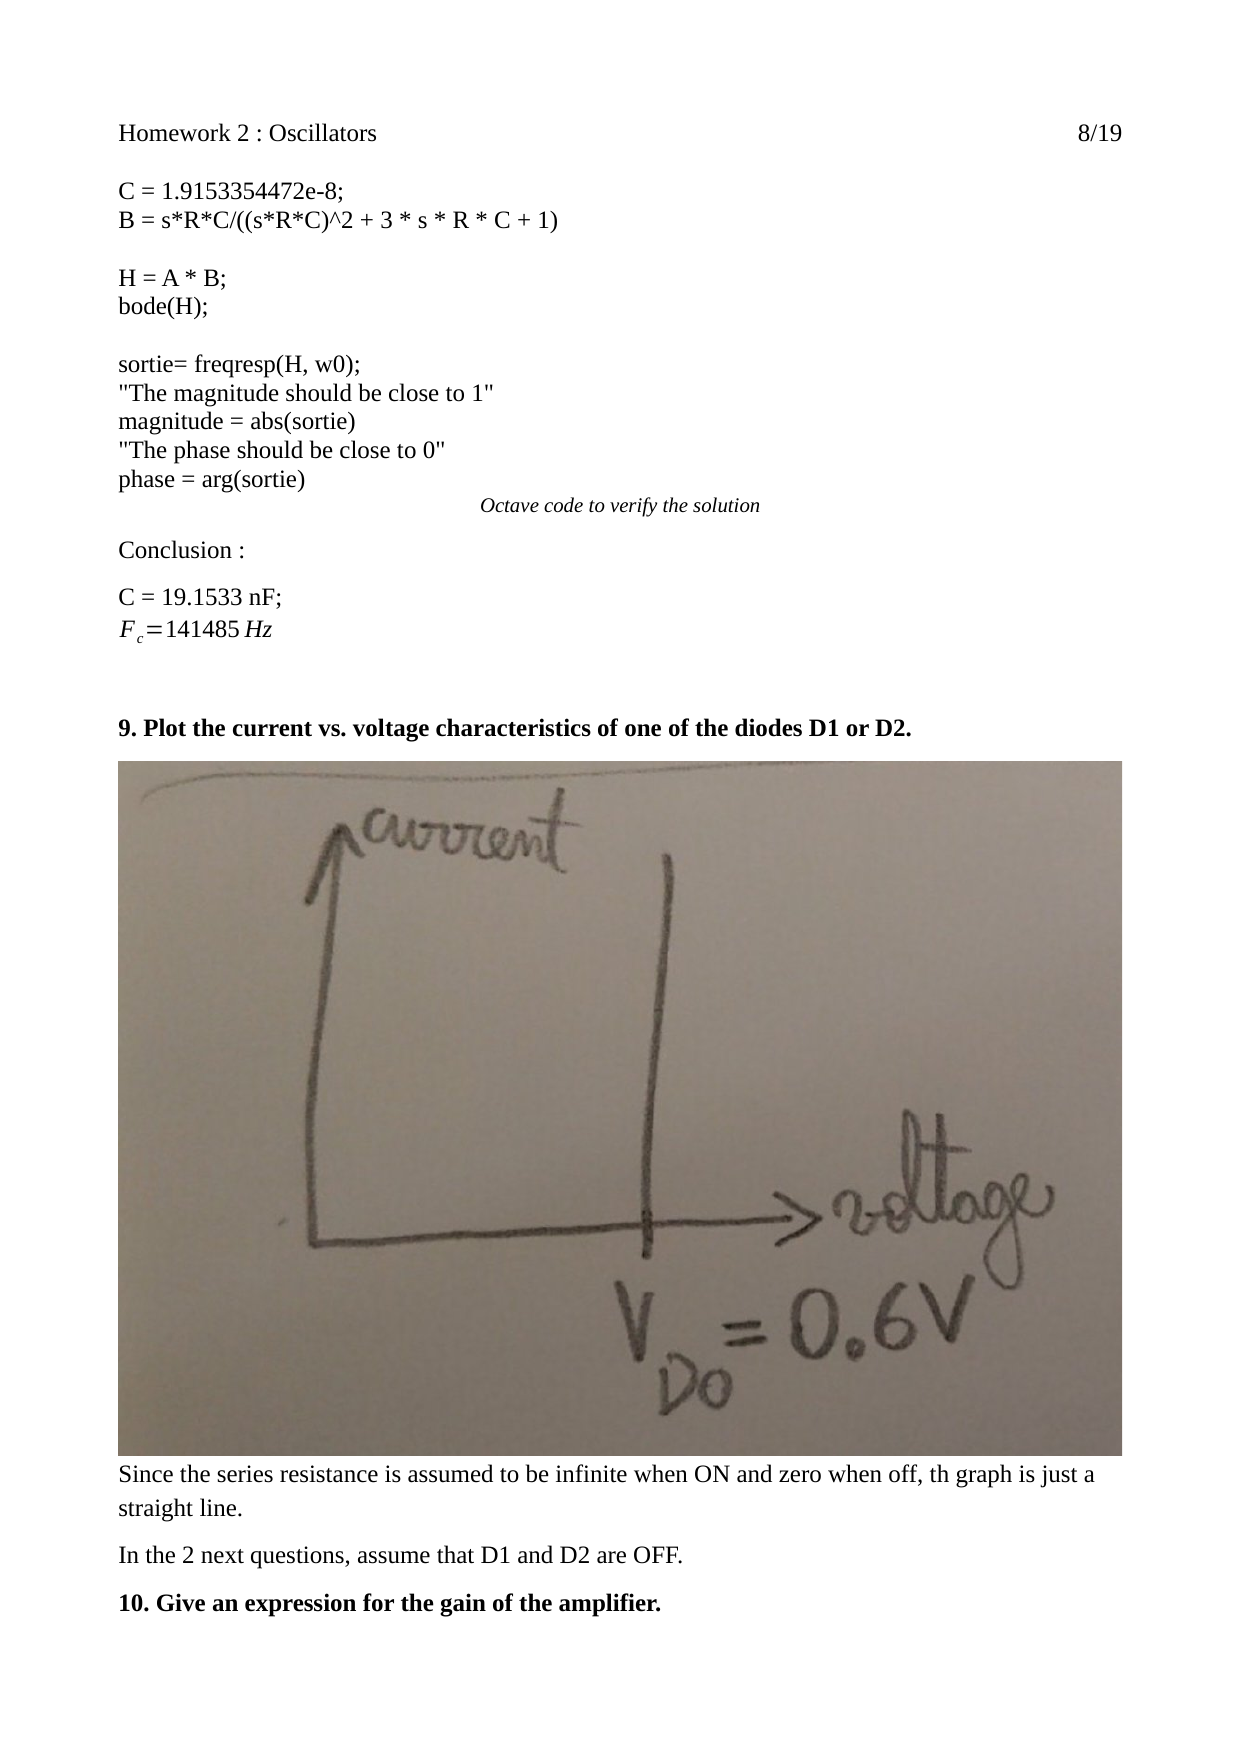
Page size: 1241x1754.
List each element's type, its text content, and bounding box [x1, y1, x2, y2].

table_header C = 1.9153354472e-8; B = s*R*C/((s*R*C)^2 + 3 * s * R * C + 1) H = A * B; bode(H); sortie= freqresp(H, w0); "The magnitude should be close to 1" magnitude = abs(sortie) "The phase should be close to 0" phase = arg(sortie) [118, 176, 1122, 493]
text Octave code to verify the solution [118, 493, 1122, 517]
text In the 2 next questions, assume that D1 and D2 are OFF. [118, 1540, 1122, 1569]
text 9. Plot the current vs. voltage characteristics of one of the diodes D1 or D2. [118, 713, 1122, 742]
text Conclusion : [118, 535, 1122, 563]
text 10. Give an expression for the gain of the amplifier. [118, 1588, 1122, 1617]
picture [118, 761, 1123, 1456]
text C = 19.1533 nF; [118, 582, 1122, 647]
text Since the series resistance is assumed to be infinite when ON and zero when off, th graph is just a straight line. [118, 1456, 1122, 1521]
